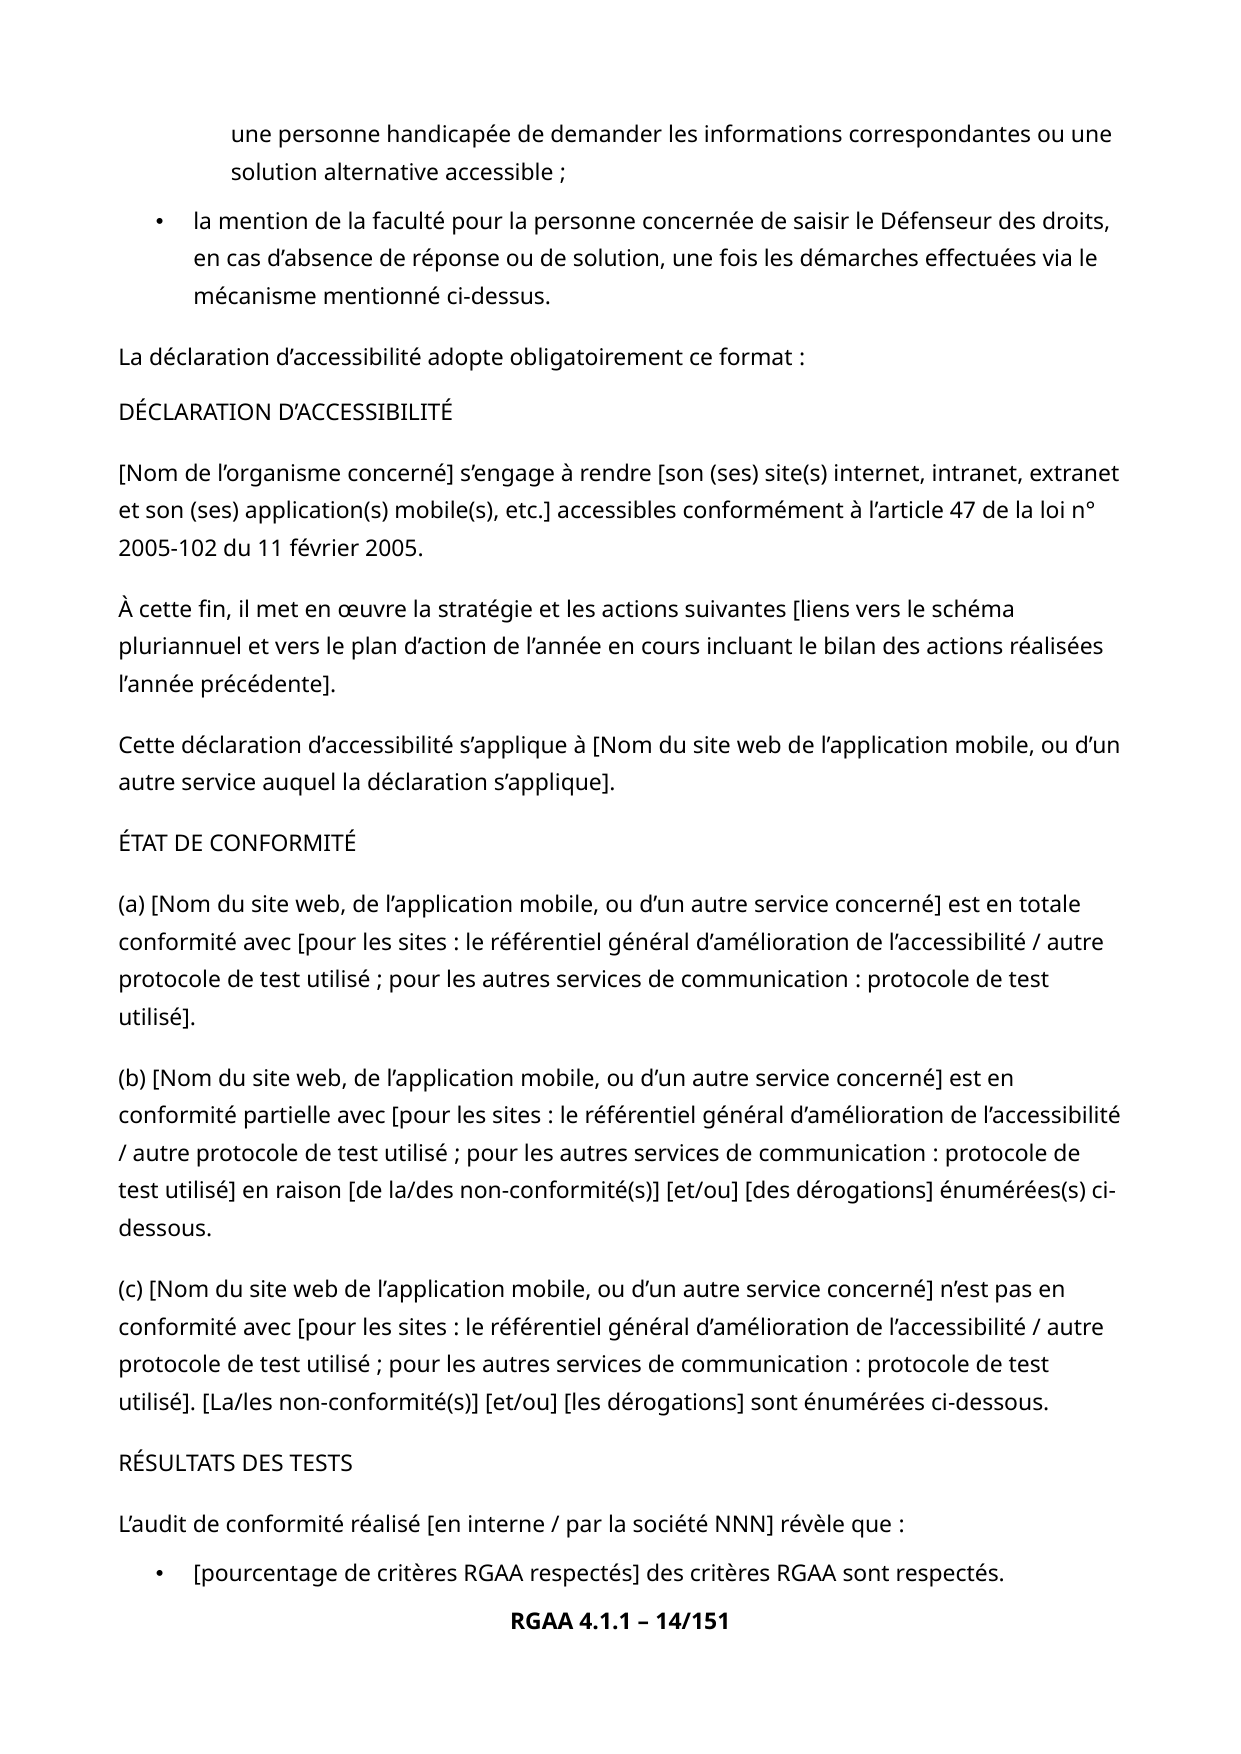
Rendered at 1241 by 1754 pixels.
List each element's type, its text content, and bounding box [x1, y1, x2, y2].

text [Nom de l’organisme concerné] s’engage à rendre [son (ses) site(s) internet, intranet, extranet et son (ses) application(s) mobile(s), etc.] accessibles conformément à l’article 47 de la loi n° 2005-102 du 11 février 2005. [118, 457, 1122, 563]
text DÉCLARATION D’ACCESSIBILITÉ [118, 396, 1122, 427]
list la mention de la faculté pour la personne concernée de saisir le Défenseur des droits, en cas d’absence de réponse ou de solution, une fois les démarches effectuées via le mécanisme mentionné ci-dessus. [156, 205, 1122, 311]
text (c) [Nom du site web de l’application mobile, ou d’un autre service concerné] n’est pas en conformité avec [pour les sites : le référentiel général d’amélioration de l’accessibilité / autre protocole de test utilisé ; pour les autres services de communication : protocole de test utilisé]. [La/les non-conformité(s)] [et/ou] [les dérogations] sont énumérées ci-dessous. [118, 1273, 1122, 1417]
text (b) [Nom du site web, de l’application mobile, ou d’un autre service concerné] est en conformité partielle avec [pour les sites : le référentiel général d’amélioration de l’accessibilité / autre protocole de test utilisé ; pour les autres services de communication : protocole de test utilisé] en raison [de la/des non-conformité(s)] [et/ou] [des dérogations] énumérées(s) ci-dessous. [118, 1062, 1122, 1243]
text L’audit de conformité réalisé [en interne / par la société NNN] révèle que : [118, 1508, 1122, 1539]
text La déclaration d’accessibilité adopte obligatoirement ce format : [118, 341, 1122, 372]
text À cette fin, il met en œuvre la stratégie et les actions suivantes [liens vers le schéma pluriannuel et vers le plan d’action de l’année en cours incluant le bilan des actions réalisées l’année précédente]. [118, 593, 1122, 699]
text ÉTAT DE CONFORMITÉ [118, 827, 1122, 859]
list [pourcentage de critères RGAA respectés] des critères RGAA sont respectés. [156, 1557, 1122, 1588]
text (a) [Nom du site web, de l’application mobile, ou d’un autre service concerné] est en totale conformité avec [pour les sites : le référentiel général d’amélioration de l’accessibilité / autre protocole de test utilisé ; pour les autres services de communication : protocole de test utilisé]. [118, 888, 1122, 1032]
list une personne handicapée de demander les informations correspondantes ou une solution alternative accessible ; [193, 118, 1122, 187]
text Cette déclaration d’accessibilité s’applique à [Nom du site web de l’application mobile, ou d’un autre service auquel la déclaration s’applique]. [118, 729, 1122, 798]
text RÉSULTATS DES TESTS [118, 1447, 1122, 1478]
